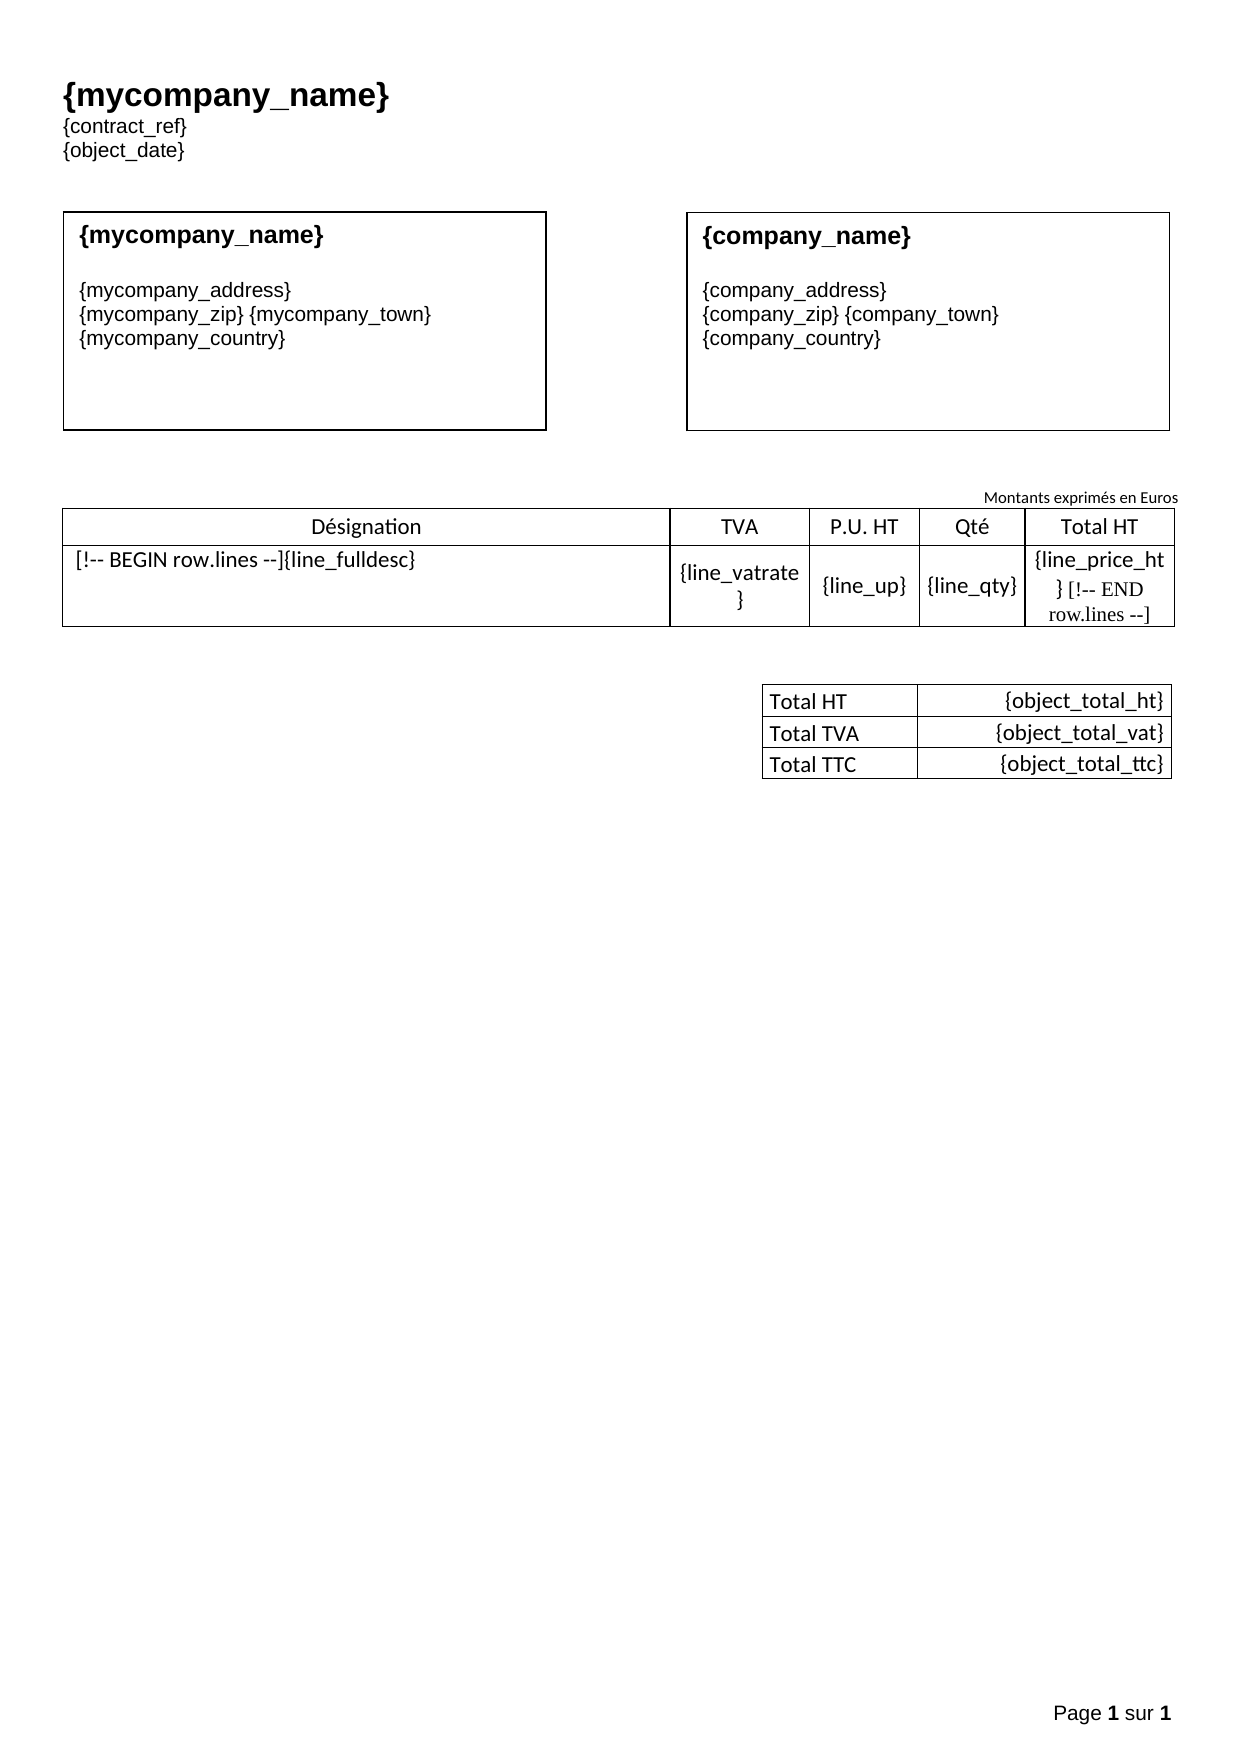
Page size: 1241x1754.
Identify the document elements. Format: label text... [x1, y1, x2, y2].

table_cell Total TTC [763, 748, 917, 778]
table_cell [1175, 508, 1180, 544]
table_cell Qté [920, 509, 1024, 544]
table_cell [1180, 545, 1186, 626]
table_cell {line_qty} [920, 546, 1024, 626]
table_cell Total HT [1026, 509, 1174, 544]
table_cell Désignation [63, 509, 669, 544]
table_cell [1175, 545, 1180, 626]
table_header Total HT [763, 685, 917, 716]
text {company_address} {company_zip} {company_town} {company_country} [702, 278, 1154, 374]
table_header {object_total_ht} [918, 685, 1171, 716]
table_header Montants exprimés en Euros [945, 339, 1186, 507]
table_header [838, 431, 945, 507]
table_cell {line_up} [810, 546, 919, 626]
text {company_name} [702, 221, 1154, 249]
table_cell {object_total_vat} [918, 717, 1171, 747]
text {object_date} [63, 137, 1171, 161]
text {mycompany_name} [79, 220, 530, 249]
table_header [670, 339, 838, 507]
text {contract_ref} [63, 113, 1171, 137]
table_cell [!-- BEGIN row.lines --]{line_fulldesc} [63, 546, 669, 626]
table_cell Total TVA [763, 717, 917, 747]
text {mycompany_name} [63, 75, 1171, 113]
text {mycompany_address} {mycompany_zip} {mycompany_town} {mycompany_country} [79, 278, 530, 374]
table_cell {line_vatrate} [671, 546, 809, 626]
table_cell [1180, 508, 1186, 544]
table_cell {object_total_ttc} [918, 748, 1171, 778]
table_cell TVA [671, 509, 809, 544]
table_cell {line_price_ht} [!-- END row.lines --] [1026, 546, 1174, 626]
table_header [63, 339, 670, 507]
table_cell P.U. HT [810, 509, 919, 544]
